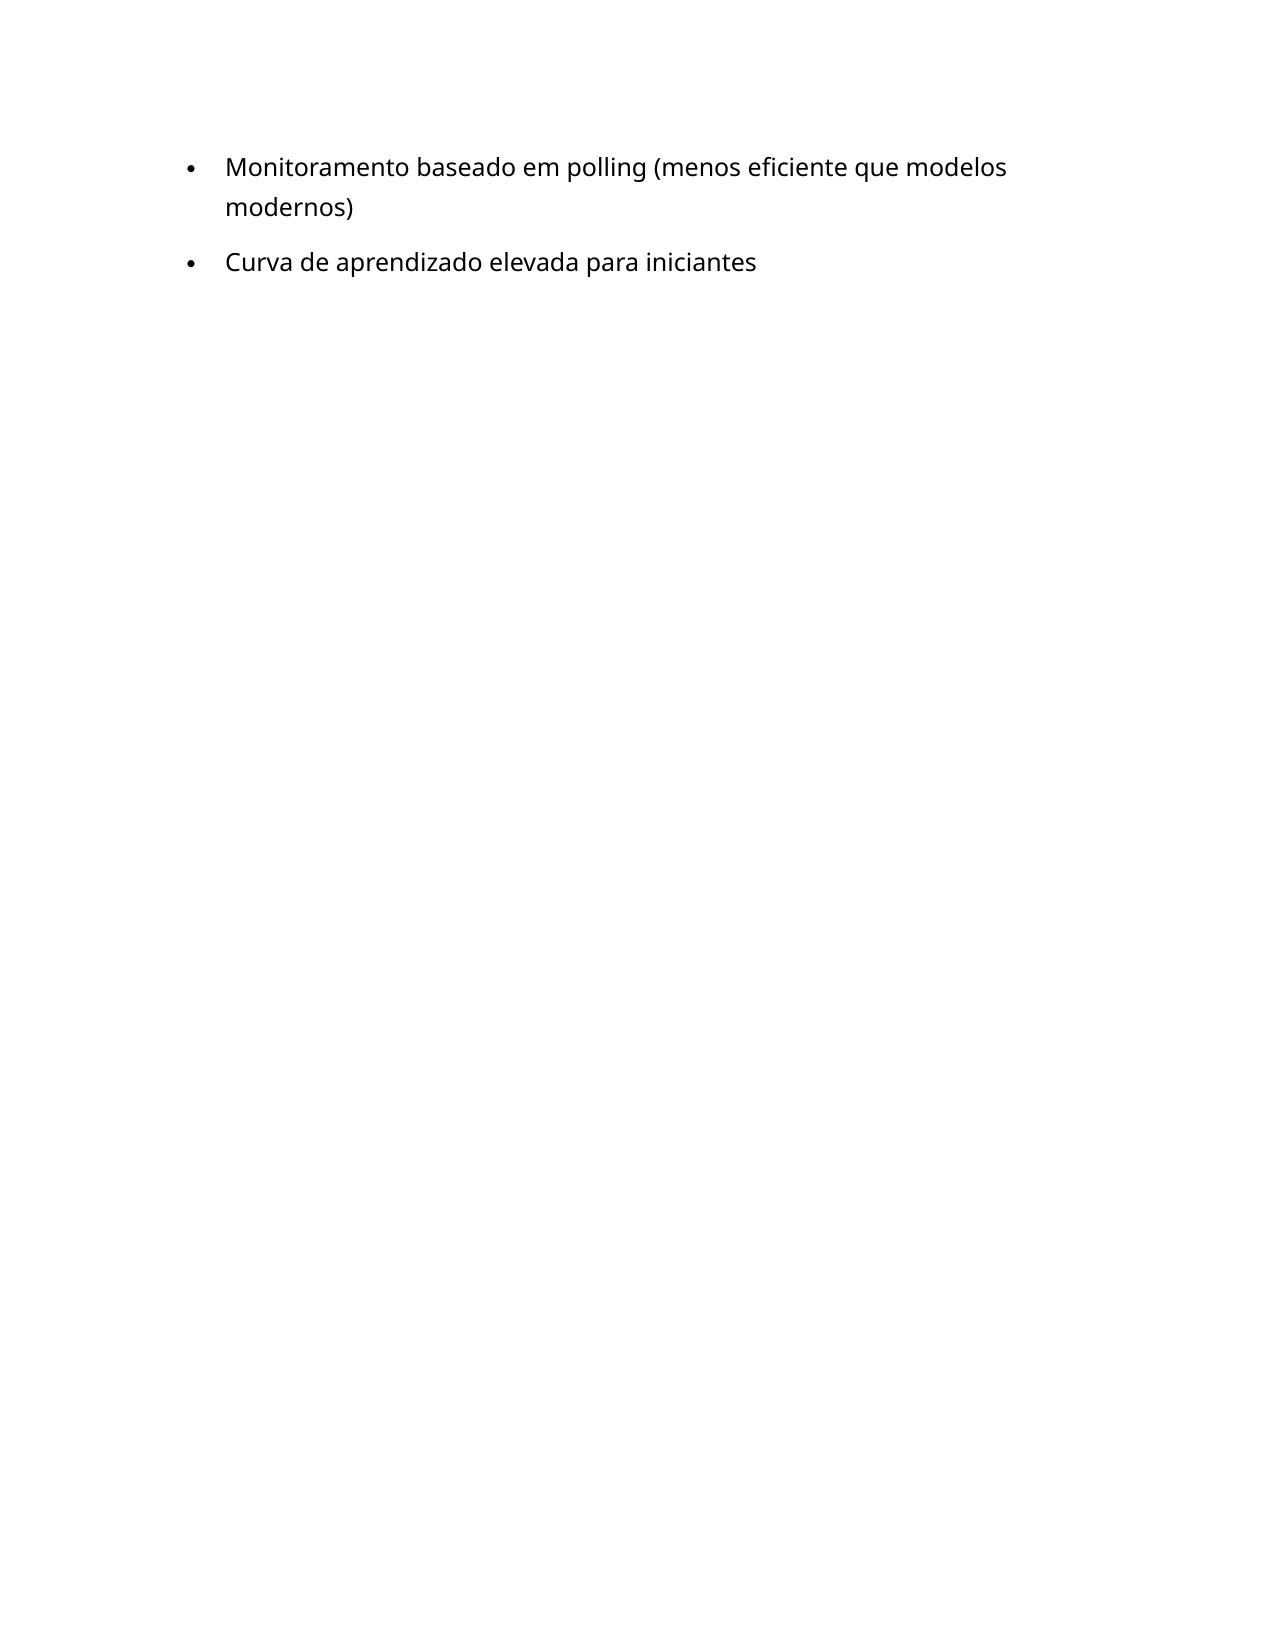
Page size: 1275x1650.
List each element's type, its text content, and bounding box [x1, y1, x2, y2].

list Curva de aprendizado elevada para iniciantes [187, 245, 1125, 279]
list Monitoramento baseado em polling (menos eficiente que modelos modernos) [187, 150, 1125, 223]
